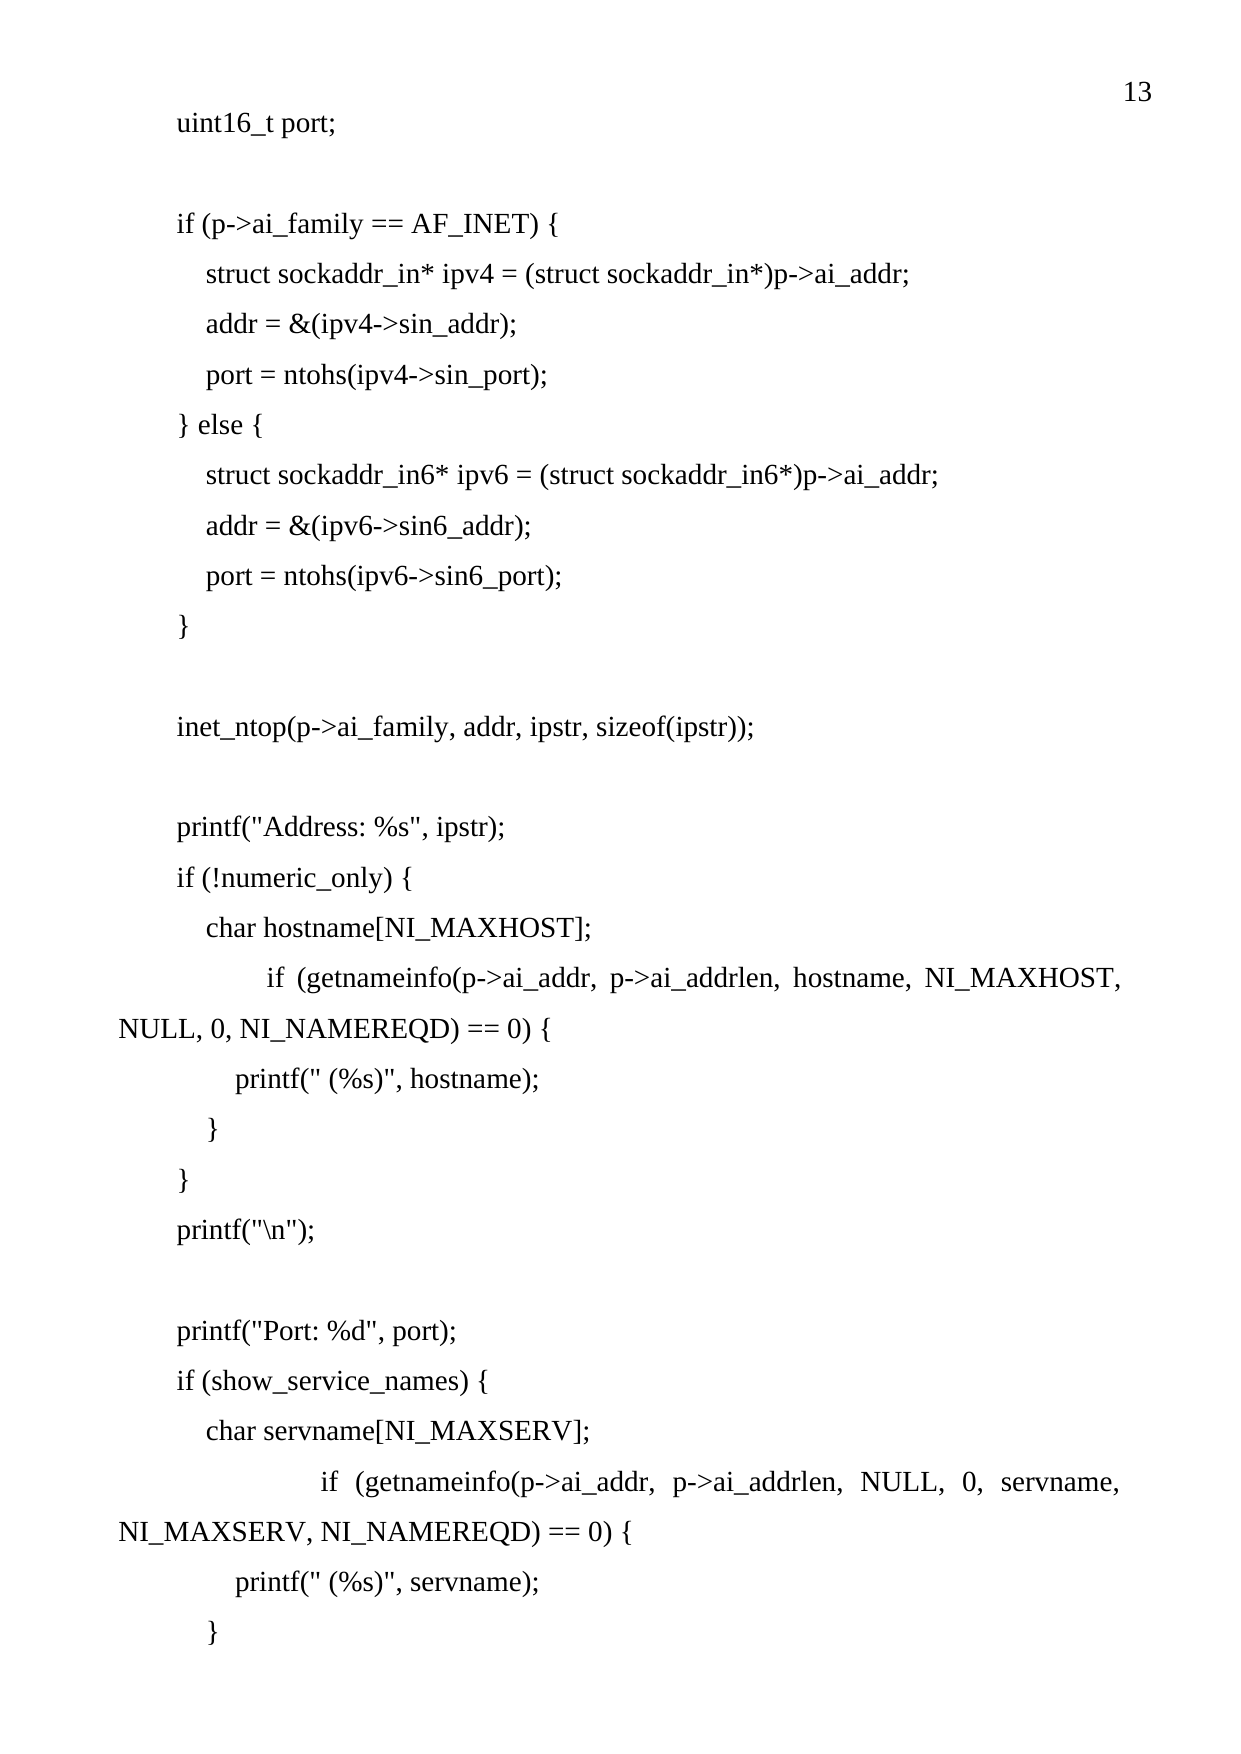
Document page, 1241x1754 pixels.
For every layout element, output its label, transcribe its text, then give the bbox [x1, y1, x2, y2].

text uint16_t port; [118, 105, 1122, 139]
text } else { [118, 407, 1122, 441]
text } [118, 608, 1122, 642]
text if (getnameinfo(p->ai_addr, p->ai_addrlen, hostname, NI_MAXHOST, NULL, 0, NI_NAMEREQD) == 0) { [118, 961, 1122, 1044]
text printf("\n"); [118, 1212, 1122, 1246]
text printf(" (%s)", hostname); [118, 1061, 1122, 1095]
text struct sockaddr_in* ipv4 = (struct sockaddr_in*)p->ai_addr; [118, 256, 1122, 290]
text addr = &(ipv4->sin_addr); [118, 306, 1122, 340]
text } [118, 1614, 1122, 1648]
text char hostname[NI_MAXHOST]; [118, 910, 1122, 944]
text printf("Address: %s", ipstr); [118, 809, 1122, 843]
text if (show_service_names) { [118, 1363, 1122, 1397]
text struct sockaddr_in6* ipv6 = (struct sockaddr_in6*)p->ai_addr; [118, 457, 1122, 491]
text if (!numeric_only) { [118, 860, 1122, 893]
text port = ntohs(ipv4->sin_port); [118, 357, 1122, 390]
text port = ntohs(ipv6->sin6_port); [118, 558, 1122, 592]
text printf("Port: %d", port); [118, 1313, 1122, 1346]
text } [118, 1111, 1122, 1145]
text printf(" (%s)", servname); [118, 1564, 1122, 1598]
text if (p->ai_family == AF_INET) { [118, 206, 1122, 239]
text } [118, 1162, 1122, 1195]
text char servname[NI_MAXSERV]; [118, 1413, 1122, 1447]
text inet_ntop(p->ai_family, addr, ipstr, sizeof(ipstr)); [118, 709, 1122, 742]
text if (getnameinfo(p->ai_addr, p->ai_addrlen, NULL, 0, servname, NI_MAXSERV, NI_NAMEREQD) == 0) { [118, 1464, 1122, 1547]
text addr = &(ipv6->sin6_addr); [118, 508, 1122, 541]
